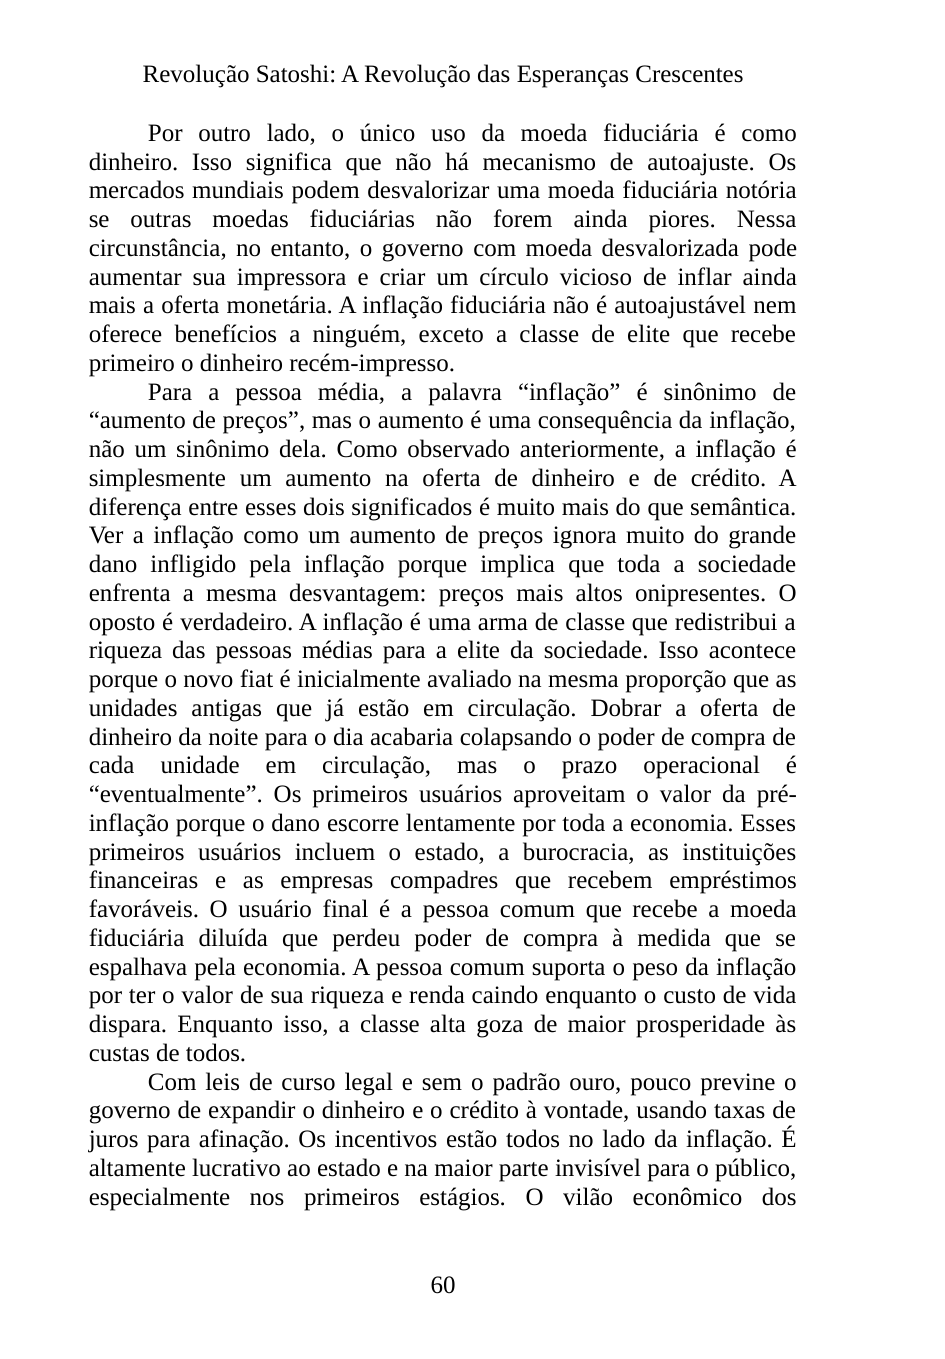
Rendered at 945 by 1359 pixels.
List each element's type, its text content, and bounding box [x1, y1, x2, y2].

text Por outro lado, o único uso da moeda fiduciária é como dinheiro. Isso significa que não há mecanismo de autoajuste. Os mercados mundiais podem desvalorizar uma moeda fiduciária notória se outras moedas fiduciárias não forem ainda piores. Nessa circunstância, no entanto, o governo com moeda desvalorizada pode aumentar sua impressora e criar um círculo vicioso de inflar ainda mais a oferta monetária. A inflação fiduciária não é autoajustável nem oferece benefícios a ninguém, exceto a classe de elite que recebe primeiro o dinheiro recém-impresso. [88, 118, 797, 377]
text Para a pessoa média, a palavra “inflação” é sinônimo de “aumento de preços”, mas o aumento é uma consequência da inflação, não um sinônimo dela. Como observado anteriormente, a inflação é simplesmente um aumento na oferta de dinheiro e de crédito. A diferença entre esses dois significados é muito mais do que semântica. Ver a inflação como um aumento de preços ignora muito do grande dano infligido pela inflação porque implica que toda a sociedade enfrenta a mesma desvantagem: preços mais altos onipresentes. O oposto é verdadeiro. A inflação é uma arma de classe que redistribui a riqueza das pessoas médias para a elite da sociedade. Isso acontece porque o novo fiat é inicialmente avaliado na mesma proporção que as unidades antigas que já estão em circulação. Dobrar a oferta de dinheiro da noite para o dia acabaria colapsando o poder de compra de cada unidade em circulação, mas o prazo operacional é “eventualmente”. Os primeiros usuários aproveitam o valor da pré-inflação porque o dano escorre lentamente por toda a economia. Esses primeiros usuários incluem o estado, a burocracia, as instituições financeiras e as empresas compadres que recebem empréstimos favoráveis. O usuário final é a pessoa comum que recebe a moeda fiduciária diluída que perdeu poder de compra à medida que se espalhava pela economia. A pessoa comum suporta o peso da inflação por ter o valor de sua riqueza e renda caindo enquanto o custo de vida dispara. Enquanto isso, a classe alta goza de maior prosperidade às custas de todos. [88, 377, 797, 1067]
text Com leis de curso legal e sem o padrão ouro, pouco previne o governo de expandir o dinheiro e o crédito à vontade, usando taxas de juros para afinação. Os incentivos estão todos no lado da inflação. É altamente lucrativo ao estado e na maior parte invisível para o público, especialmente nos primeiros estágios. O vilão econômico dos [88, 1067, 797, 1211]
